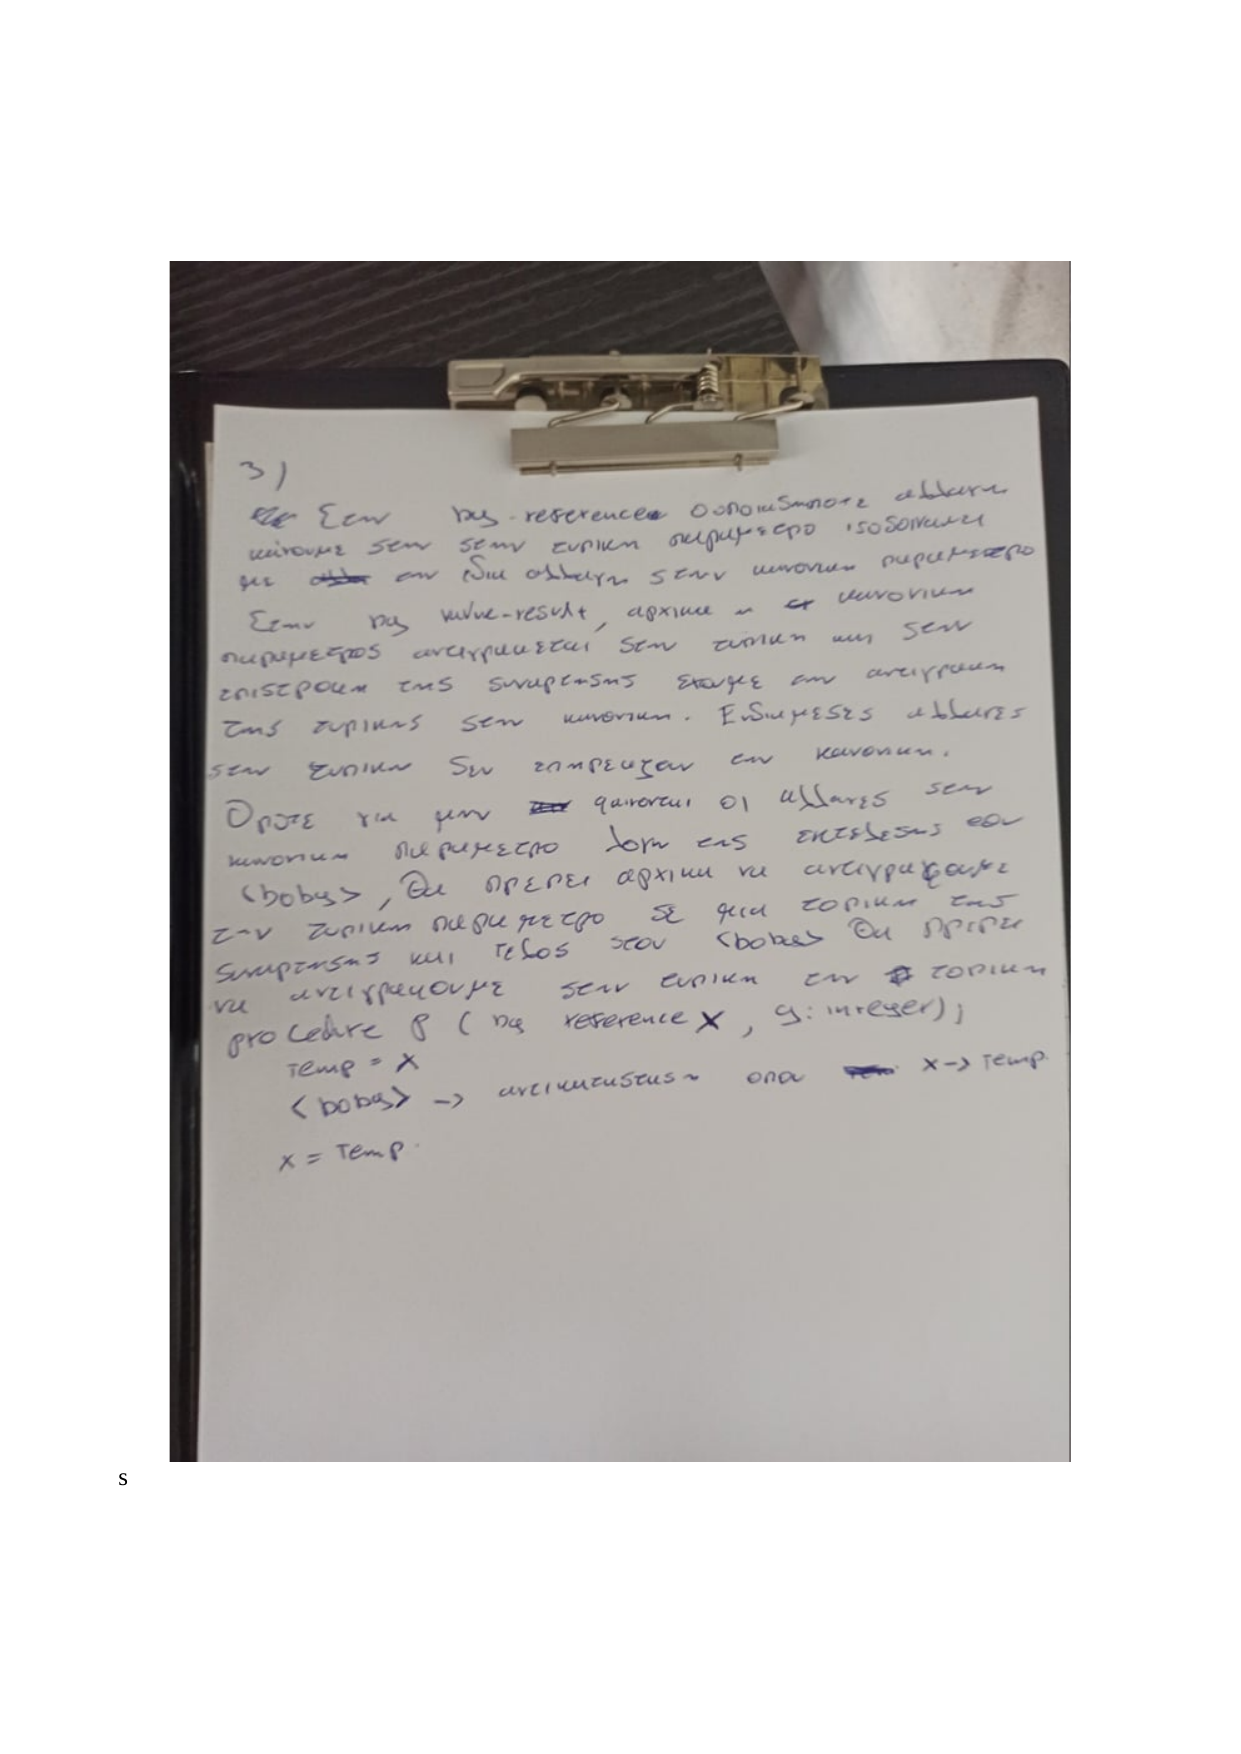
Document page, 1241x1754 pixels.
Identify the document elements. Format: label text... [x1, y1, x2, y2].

text s [118, 262, 1122, 1491]
picture [169, 261, 1071, 1462]
